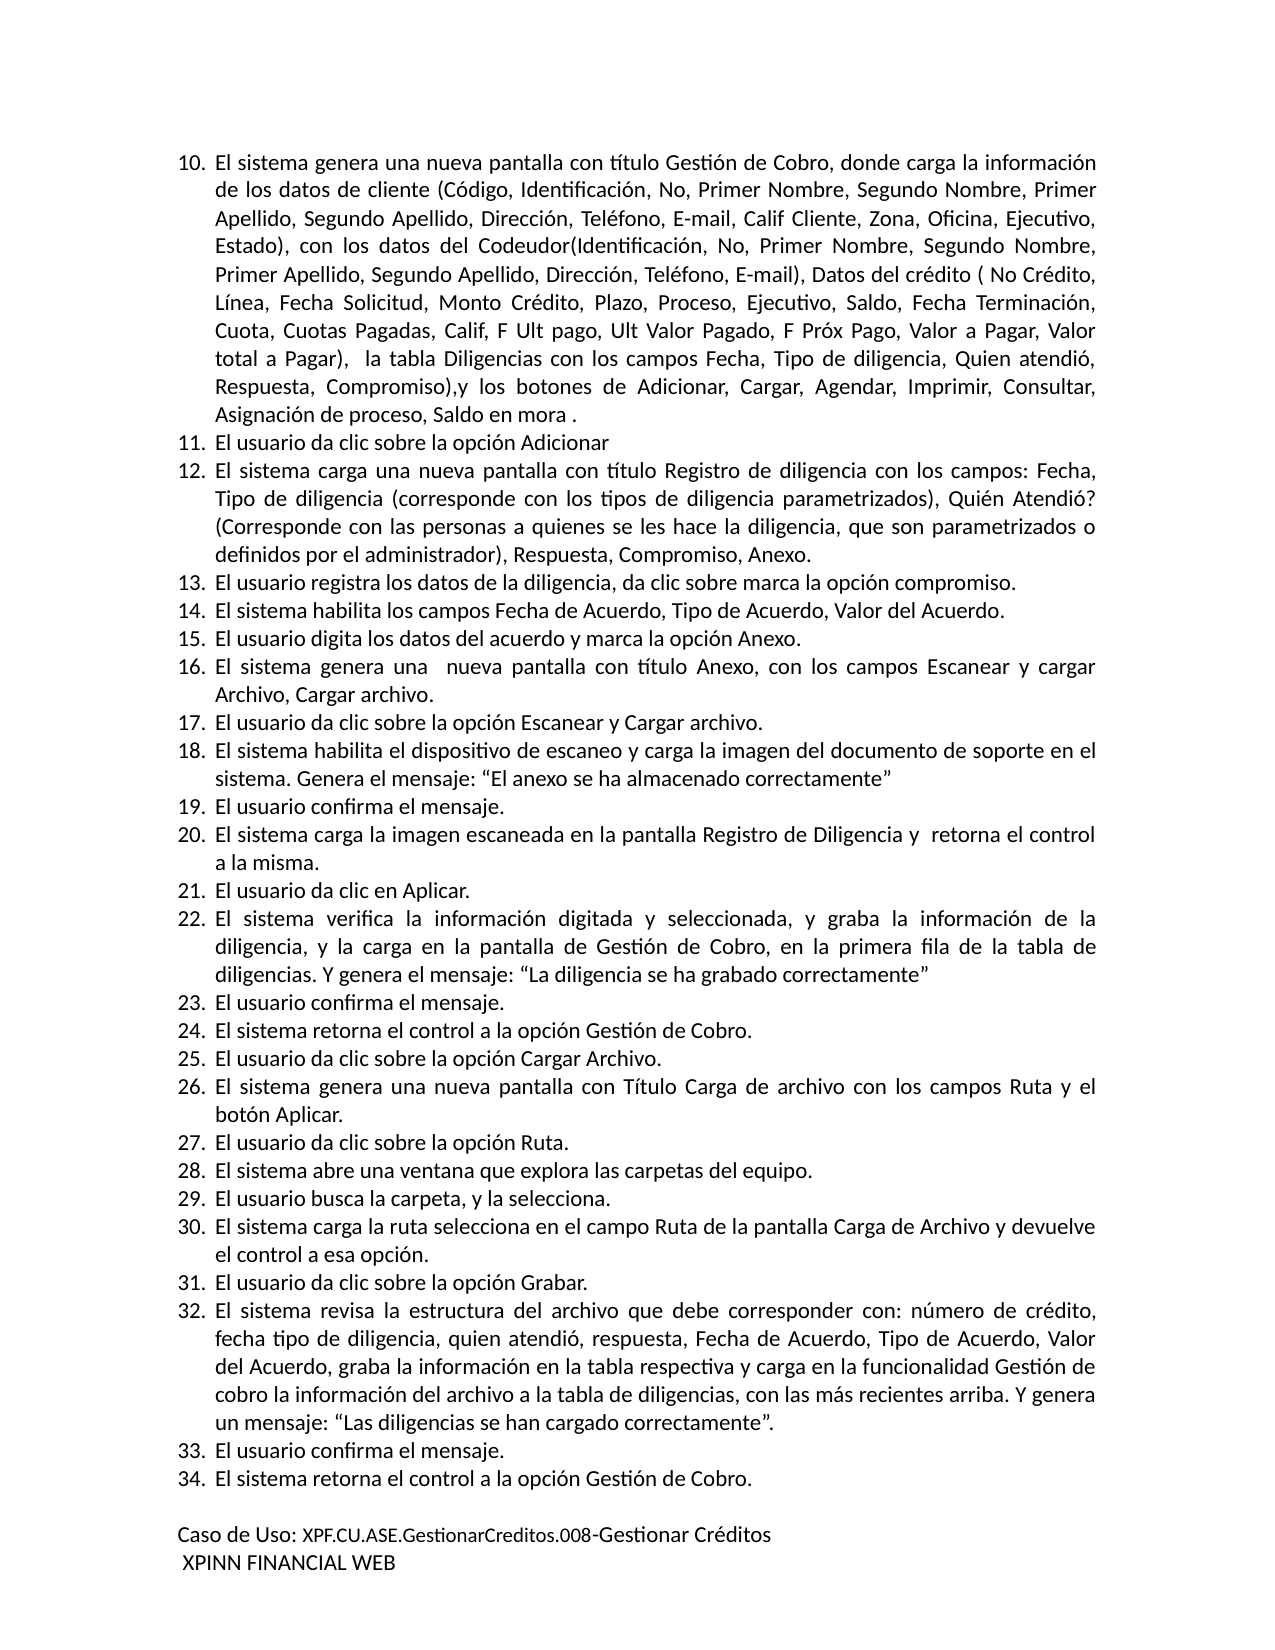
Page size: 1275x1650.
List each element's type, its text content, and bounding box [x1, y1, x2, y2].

list El sistema genera una nueva pantalla con título Anexo, con los campos Escanear y cargar Archivo, Cargar archivo. [177, 652, 1098, 708]
list El sistema carga la imagen escaneada en la pantalla Registro de Diligencia y retorna el control a la misma. [177, 820, 1098, 876]
list El usuario da clic sobre la opción Ruta. [177, 1128, 1098, 1156]
list El sistema carga una nueva pantalla con título Registro de diligencia con los campos: Fecha, Tipo de diligencia (corresponde con los tipos de diligencia parametrizados), Quién Atendió? (Corresponde con las personas a quienes se les hace la diligencia, que son parametrizados o definidos por el administrador), Respuesta, Compromiso, Anexo. [177, 456, 1098, 568]
list El usuario da clic en Aplicar. [177, 876, 1098, 904]
list El usuario da clic sobre la opción Escanear y Cargar archivo. [177, 708, 1098, 736]
list El sistema retorna el control a la opción Gestión de Cobro. [177, 1016, 1098, 1044]
list El sistema carga la ruta selecciona en el campo Ruta de la pantalla Carga de Archivo y devuelve el control a esa opción. [177, 1212, 1098, 1268]
list El usuario busca la carpeta, y la selecciona. [177, 1184, 1098, 1212]
list El sistema habilita los campos Fecha de Acuerdo, Tipo de Acuerdo, Valor del Acuerdo. [177, 596, 1098, 624]
list El usuario confirma el mensaje. [177, 792, 1098, 820]
list El sistema revisa la estructura del archivo que debe corresponder con: número de crédito, fecha tipo de diligencia, quien atendió, respuesta, Fecha de Acuerdo, Tipo de Acuerdo, Valor del Acuerdo, graba la información en la tabla respectiva y carga en la funcionalidad Gestión de cobro la información del archivo a la tabla de diligencias, con las más recientes arriba. Y genera un mensaje: “Las diligencias se han cargado correctamente”. [177, 1296, 1098, 1437]
list El sistema abre una ventana que explora las carpetas del equipo. [177, 1156, 1098, 1184]
list El usuario digita los datos del acuerdo y marca la opción Anexo. [177, 624, 1098, 652]
list El usuario da clic sobre la opción Adicionar [177, 428, 1098, 456]
list El sistema habilita el dispositivo de escaneo y carga la imagen del documento de soporte en el sistema. Genera el mensaje: “El anexo se ha almacenado correctamente” [177, 736, 1098, 792]
list El usuario confirma el mensaje. [177, 1437, 1098, 1464]
list El usuario confirma el mensaje. [177, 988, 1098, 1016]
list El sistema retorna el control a la opción Gestión de Cobro. [177, 1464, 1098, 1493]
list El usuario da clic sobre la opción Grabar. [177, 1268, 1098, 1296]
list El sistema genera una nueva pantalla con título Gestión de Cobro, donde carga la información de los datos de cliente (Código, Identificación, No, Primer Nombre, Segundo Nombre, Primer Apellido, Segundo Apellido, Dirección, Teléfono, E-mail, Calif Cliente, Zona, Oficina, Ejecutivo, Estado), con los datos del Codeudor(Identificación, No, Primer Nombre, Segundo Nombre, Primer Apellido, Segundo Apellido, Dirección, Teléfono, E-mail), Datos del crédito ( No Crédito, Línea, Fecha Solicitud, Monto Crédito, Plazo, Proceso, Ejecutivo, Saldo, Fecha Terminación, Cuota, Cuotas Pagadas, Calif, F Ult pago, Ult Valor Pagado, F Próx Pago, Valor a Pagar, Valor total a Pagar), la tabla Diligencias con los campos Fecha, Tipo de diligencia, Quien atendió, Respuesta, Compromiso),y los botones de Adicionar, Cargar, Agendar, Imprimir, Consultar, Asignación de proceso, Saldo en mora . [177, 148, 1098, 428]
list El sistema genera una nueva pantalla con Título Carga de archivo con los campos Ruta y el botón Aplicar. [177, 1072, 1098, 1128]
list El sistema verifica la información digitada y seleccionada, y graba la información de la diligencia, y la carga en la pantalla de Gestión de Cobro, en la primera fila de la tabla de diligencias. Y genera el mensaje: “La diligencia se ha grabado correctamente” [177, 904, 1098, 988]
list El usuario registra los datos de la diligencia, da clic sobre marca la opción compromiso. [177, 568, 1098, 596]
list El usuario da clic sobre la opción Cargar Archivo. [177, 1044, 1098, 1072]
